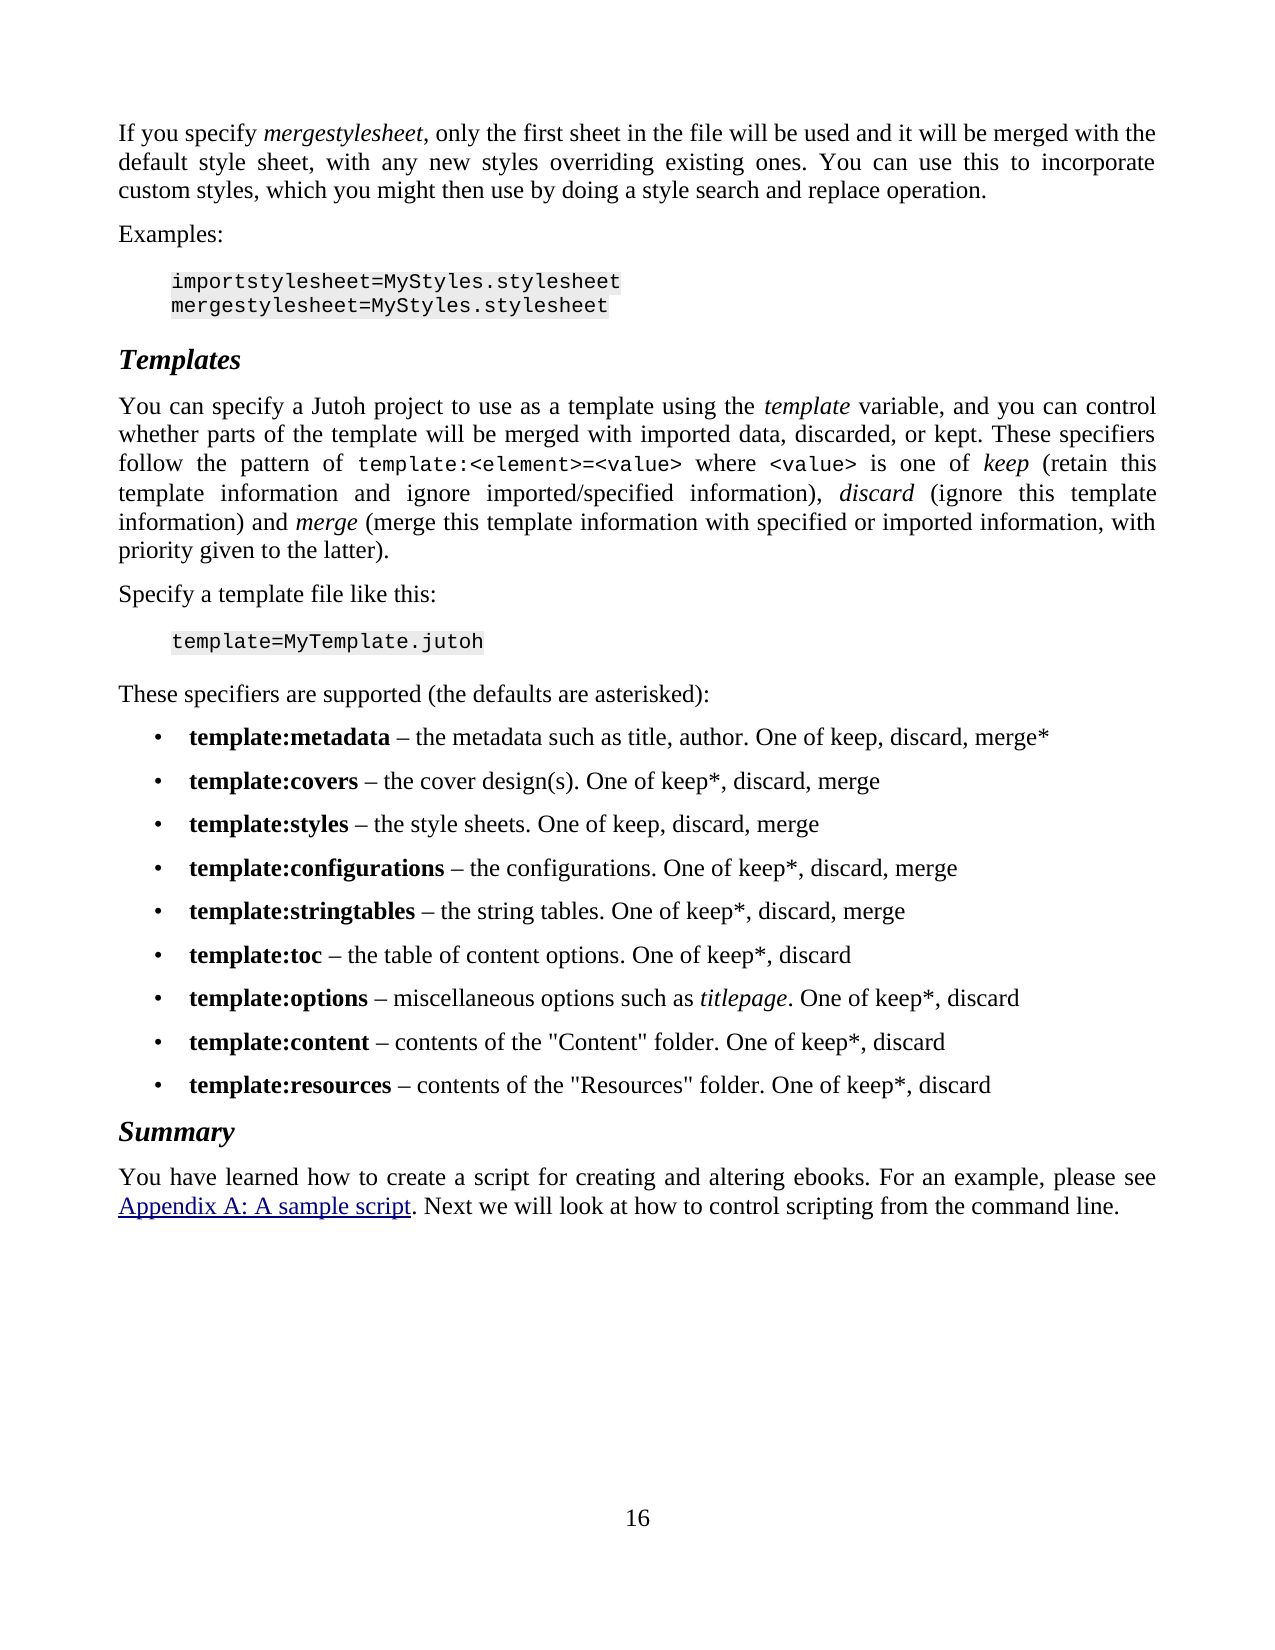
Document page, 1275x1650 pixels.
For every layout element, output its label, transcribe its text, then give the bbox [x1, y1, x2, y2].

list template:configurations – the configurations. One of keep*, discard, merge [153, 853, 1157, 882]
text Examples: [118, 219, 1157, 248]
text If you specify mergestylesheet, only the first sheet in the file will be used and it will be merged with the default style sheet, with any new styles overriding existing ones. You can use this to incorporate custom styles, which you might then use by doing a style search and replace operation. [118, 118, 1157, 204]
list template:content – contents of the "Content" folder. One of keep*, discard [153, 1027, 1157, 1056]
text You have learned how to create a script for creating and altering ebooks. For an example, please see Appendix A: A sample script. Next we will look at how to control scripting from the command line. [118, 1162, 1157, 1220]
text importstylesheet=MyStyles.stylesheet [621, 272, 1157, 295]
text mergestylesheet=MyStyles.stylesheet [609, 295, 1157, 319]
subtitle Templates [118, 342, 1157, 376]
list template:metadata – the metadata such as title, author. One of keep, discard, merge* [153, 722, 1157, 751]
list template:covers – the cover design(s). One of keep*, discard, merge [153, 766, 1157, 794]
list template:stringtables – the string tables. One of keep*, discard, merge [153, 896, 1157, 925]
text These specifiers are supported (the defaults are asterisked): [118, 679, 1157, 707]
list template:resources – contents of the "Resources" folder. One of keep*, discard [153, 1071, 1157, 1099]
text template=MyTemplate.jutoh [484, 631, 1157, 655]
text Specify a template file like this: [118, 579, 1157, 608]
list template:toc – the table of content options. One of keep*, discard [153, 940, 1157, 969]
list template:styles – the style sheets. One of keep, discard, merge [153, 809, 1157, 838]
text You can specify a Jutoh project to use as a template using the template variable, and you can control whether parts of the template will be merged with imported data, discarded, or kept. These specifiers follow the pattern of template:<element>=<value> where <value> is one of keep (retain this template information and ignore imported/specified information), discard (ignore this template information) and merge (merge this template information with specified or imported information, with priority given to the latter). [118, 391, 1157, 564]
list template:options – miscellaneous options such as titlepage. One of keep*, discard [153, 983, 1157, 1012]
subtitle Summary [118, 1114, 1157, 1148]
